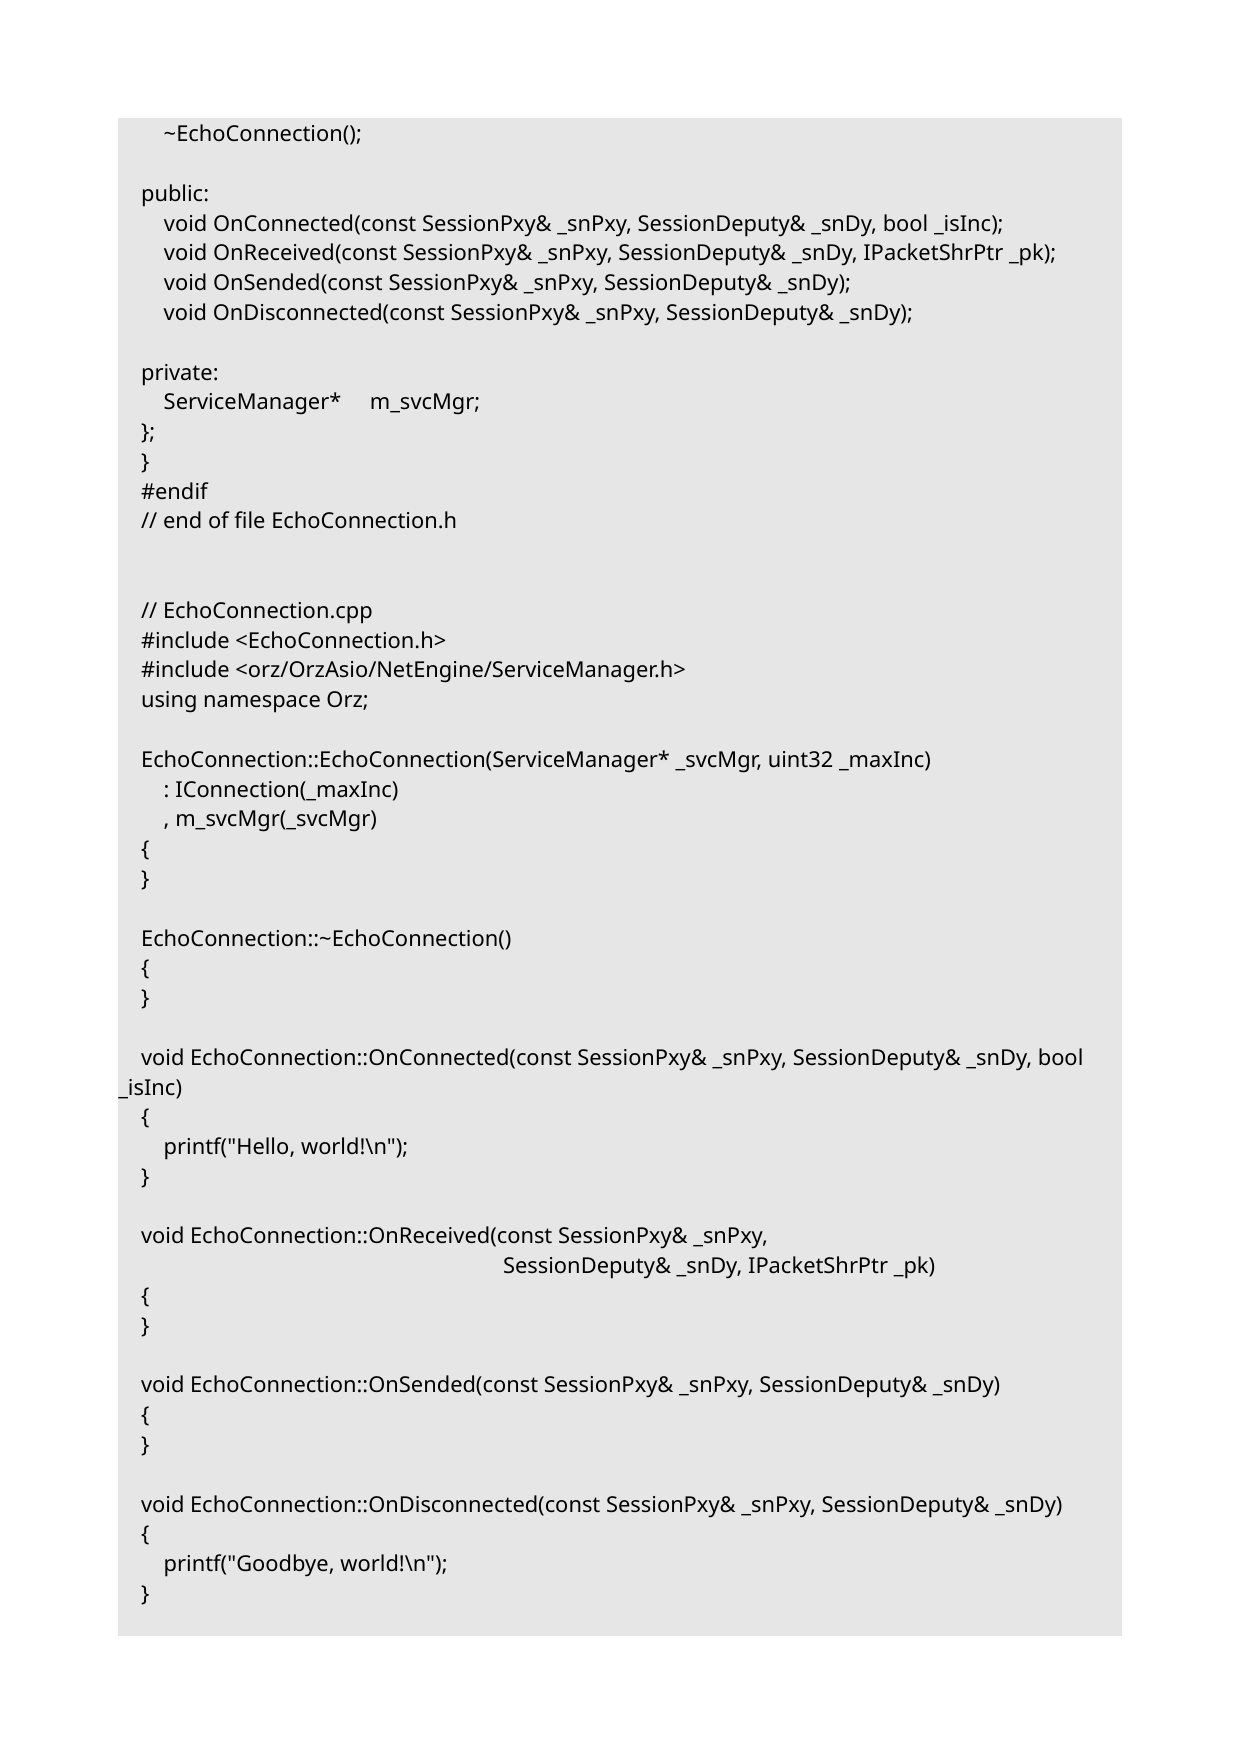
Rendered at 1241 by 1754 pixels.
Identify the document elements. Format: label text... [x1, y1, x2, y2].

text { [118, 1518, 1122, 1548]
text } [118, 982, 1122, 1012]
text // EchoConnection.cpp [118, 595, 1122, 624]
text void EchoConnection::OnSended(const SessionPxy& _snPxy, SessionDeputy& _snDy) [118, 1369, 1122, 1399]
text , m_svcMgr(_svcMgr) [118, 803, 1122, 833]
text void EchoConnection::OnConnected(const SessionPxy& _snPxy, SessionDeputy& _snDy, bool _isInc) [118, 1042, 1122, 1101]
text public: [118, 178, 1122, 207]
text #endif [118, 476, 1122, 505]
text } [118, 1310, 1122, 1339]
text private: [118, 356, 1122, 386]
text printf("Hello, world!\n"); [118, 1131, 1122, 1161]
text // end of file EchoConnection.h [118, 505, 1122, 535]
text #include <orz/OrzAsio/NetEngine/ServiceManager.h> [118, 654, 1122, 684]
text } [118, 863, 1122, 893]
text { [118, 1101, 1122, 1131]
text } [118, 446, 1122, 476]
text { [118, 833, 1122, 863]
text { [118, 1399, 1122, 1429]
text #include <EchoConnection.h> [118, 624, 1122, 654]
text { [118, 1280, 1122, 1310]
text : IConnection(_maxInc) [118, 773, 1122, 803]
text printf("Goodbye, world!\n"); [118, 1548, 1122, 1578]
text void OnReceived(const SessionPxy& _snPxy, SessionDeputy& _snDy, IPacketShrPtr _pk); [118, 237, 1122, 267]
text EchoConnection::EchoConnection(ServiceManager* _svcMgr, uint32 _maxInc) [118, 744, 1122, 773]
text } [118, 1429, 1122, 1459]
text { [118, 952, 1122, 982]
text void EchoConnection::OnReceived(const SessionPxy& _snPxy, [118, 1220, 1122, 1250]
text using namespace Orz; [118, 684, 1122, 714]
text }; [118, 416, 1122, 446]
text void OnDisconnected(const SessionPxy& _snPxy, SessionDeputy& _snDy); [118, 297, 1122, 327]
text void OnConnected(const SessionPxy& _snPxy, SessionDeputy& _snDy, bool _isInc); [118, 207, 1122, 237]
text EchoConnection::~EchoConnection() [118, 922, 1122, 952]
text void EchoConnection::OnDisconnected(const SessionPxy& _snPxy, SessionDeputy& _snDy) [118, 1488, 1122, 1518]
text } [118, 1161, 1122, 1191]
text ServiceManager* m_svcMgr; [118, 386, 1122, 416]
text } [118, 1578, 1122, 1608]
text SessionDeputy& _snDy, IPacketShrPtr _pk) [118, 1250, 1122, 1280]
text void OnSended(const SessionPxy& _snPxy, SessionDeputy& _snDy); [118, 267, 1122, 297]
text ~EchoConnection(); [118, 118, 1122, 148]
